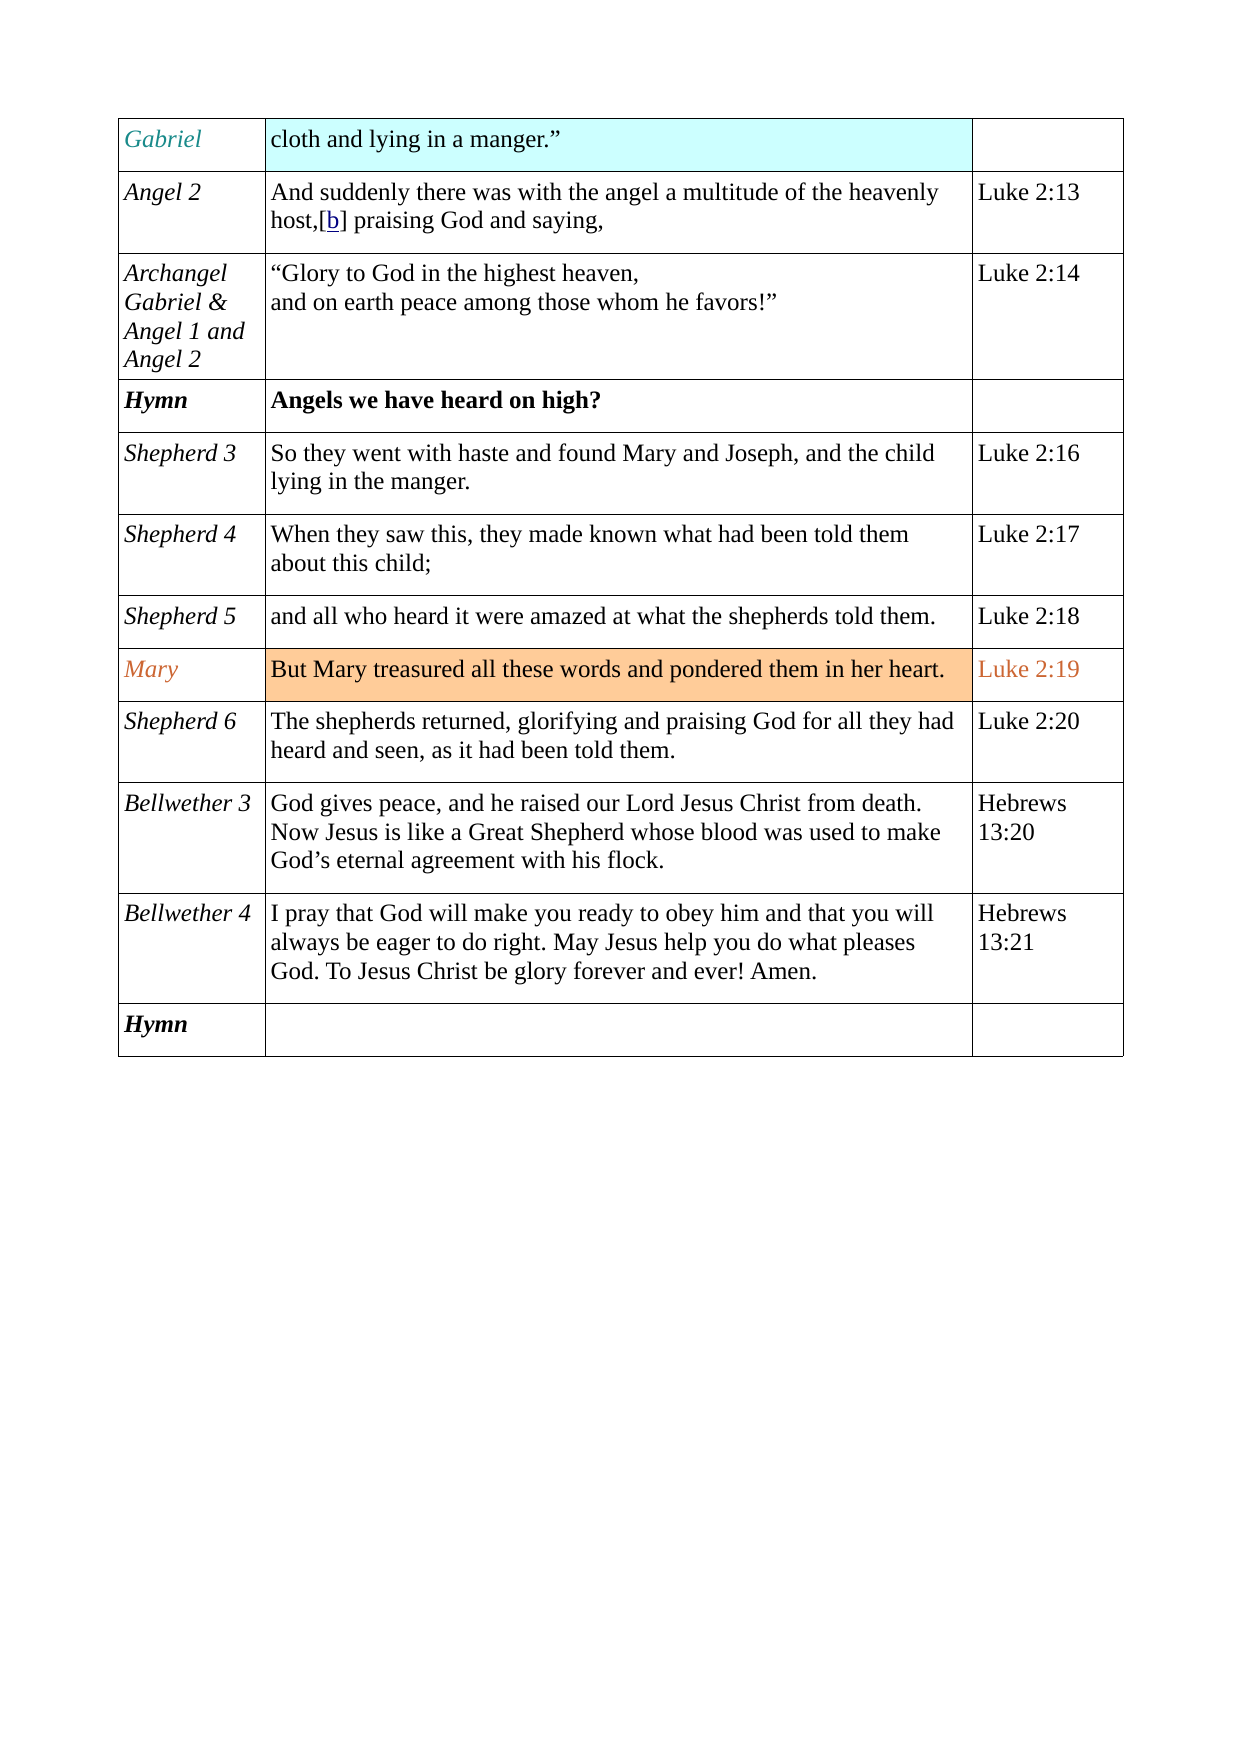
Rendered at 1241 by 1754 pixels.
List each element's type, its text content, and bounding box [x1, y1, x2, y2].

table_cell The shepherds returned, glorifying and praising God for all they had heard and seen, as it had been told them. [266, 702, 972, 782]
table_cell Bellwether 3 [119, 783, 265, 892]
table_cell Luke 2:20 [973, 702, 1123, 782]
table_cell Angel 2 [119, 172, 265, 252]
table_cell Luke 2:16 [973, 433, 1123, 513]
table_cell Luke 2:18 [973, 596, 1123, 648]
table_cell Angels we have heard on high? [266, 380, 972, 432]
table_cell Luke 2:14 [973, 254, 1123, 379]
table_cell [973, 380, 1123, 432]
table_cell [973, 1004, 1123, 1056]
table_cell God gives peace, and he raised our Lord Jesus Christ from death. Now Jesus is like a Great Shepherd whose blood was used to make God’s eternal agreement with his flock. [266, 783, 972, 892]
table_cell [973, 119, 1123, 171]
table_cell And suddenly there was with the angel a multitude of the heavenly host,[b] praising God and saying, [266, 172, 972, 252]
table_cell [266, 1004, 972, 1056]
table_cell Hymn [119, 380, 265, 432]
table_cell So they went with haste and found Mary and Joseph, and the child lying in the manger. [266, 433, 972, 513]
table_cell Hebrews 13:20 [973, 783, 1123, 892]
table_cell Hebrews 13:21 [973, 894, 1123, 1003]
table_cell Bellwether 4 [119, 894, 265, 1003]
table_cell Gabriel [119, 119, 265, 171]
table_cell Hymn [119, 1004, 265, 1056]
table_cell and all who heard it were amazed at what the shepherds told them. [266, 596, 972, 648]
table_cell Shepherd 6 [119, 702, 265, 782]
table_cell Shepherd 3 [119, 433, 265, 513]
table_cell Shepherd 4 [119, 515, 265, 595]
table_cell cloth and lying in a manger.” [266, 119, 972, 171]
table_cell But Mary treasured all these words and pondered them in her heart. [266, 649, 972, 701]
table_cell Shepherd 5 [119, 596, 265, 648]
table_cell Luke 2:19 [973, 649, 1123, 701]
table_cell Luke 2:13 [973, 172, 1123, 252]
table_cell When they saw this, they made known what had been told them about this child; [266, 515, 972, 595]
table_cell Archangel Gabriel & Angel 1 and Angel 2 [119, 254, 265, 379]
table_cell “Glory to God in the highest heaven, and on earth peace among those whom he favors!” [266, 254, 972, 379]
table_cell Luke 2:17 [973, 515, 1123, 595]
table_cell I pray that God will make you ready to obey him and that you will always be eager to do right. May Jesus help you do what pleases God. To Jesus Christ be glory forever and ever! Amen. [266, 894, 972, 1003]
table_cell Mary [119, 649, 265, 701]
